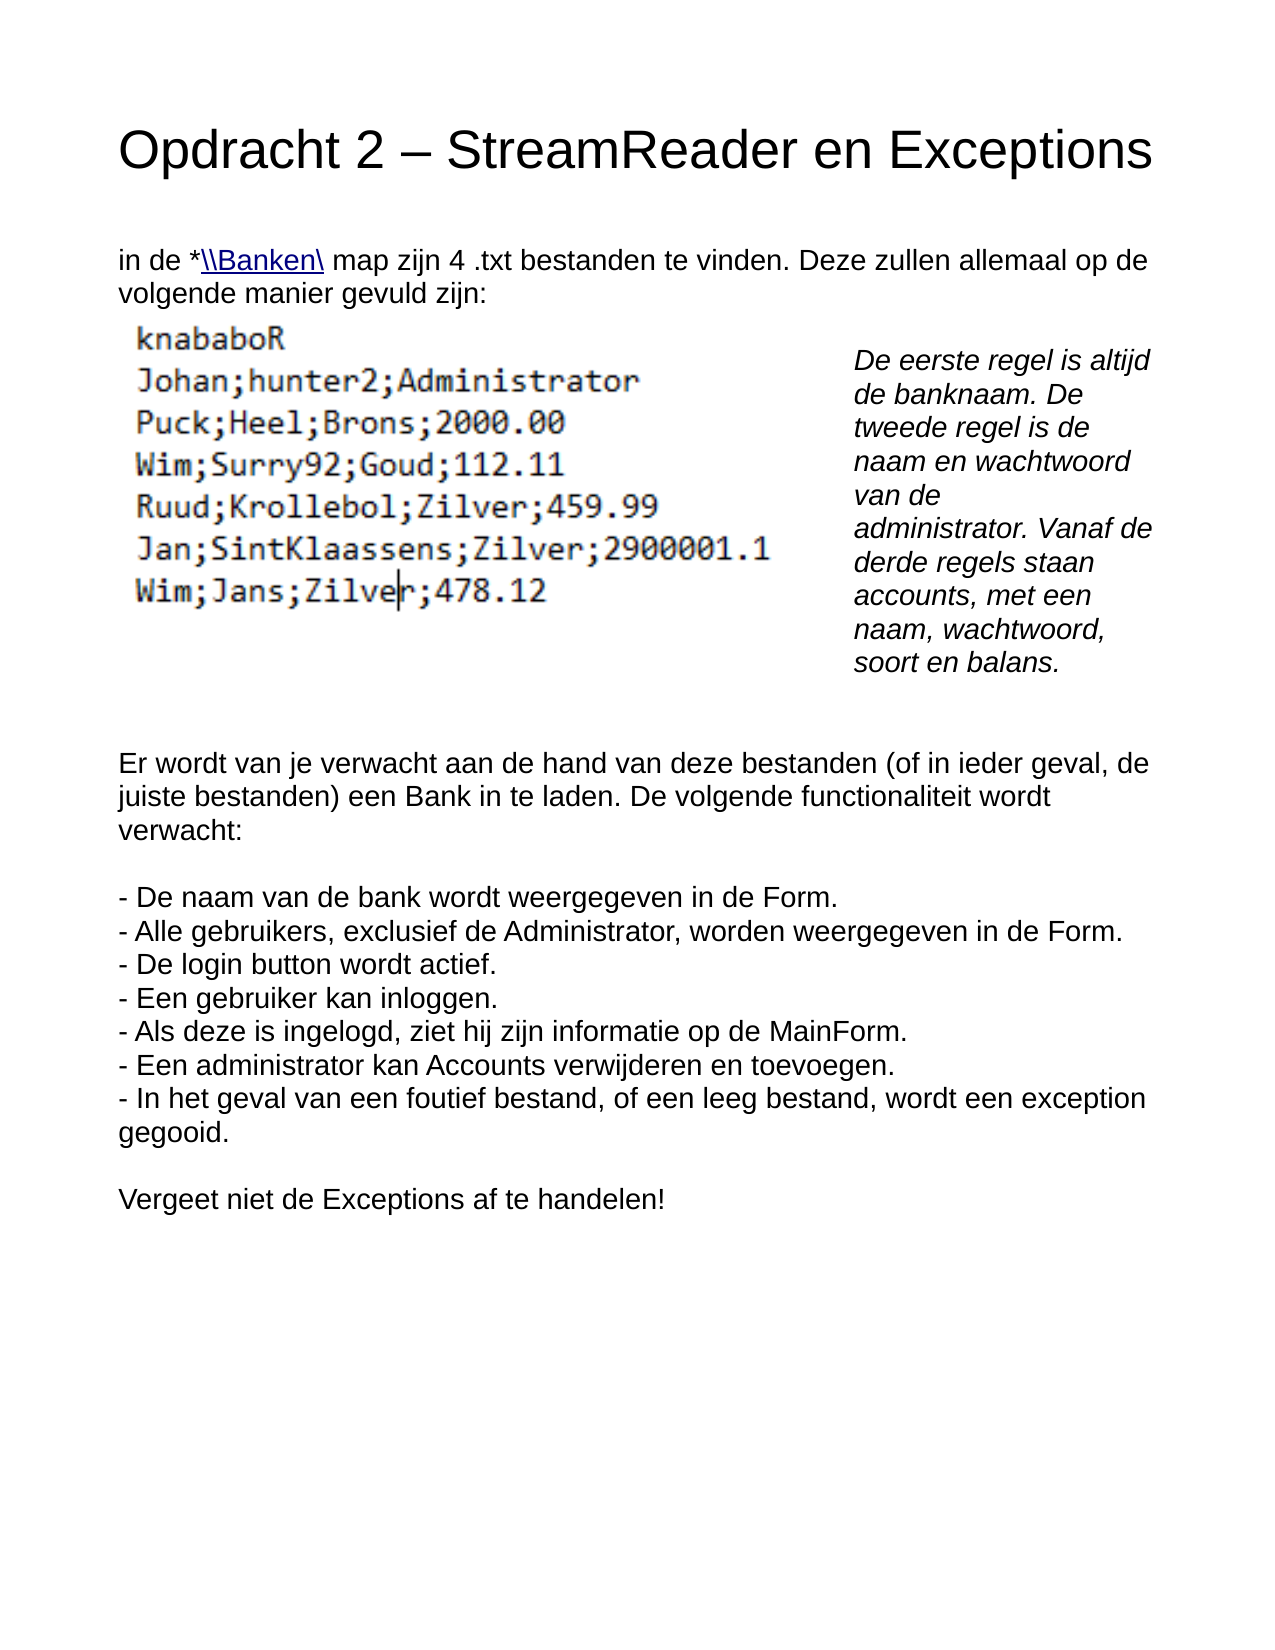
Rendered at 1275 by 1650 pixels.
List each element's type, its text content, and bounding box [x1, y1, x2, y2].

text - Een gebruiker kan inloggen. [118, 981, 1157, 1014]
text - In het geval van een foutief bestand, of een leeg bestand, wordt een exception gegooid. [118, 1081, 1157, 1148]
text De eerste regel is altijd de banknaam. De tweede regel is de naam en wachtwoord van de administrator. Vanaf de derde regels staan accounts, met een naam, wachtwoord, soort en balans. [118, 343, 1157, 679]
text in de *\\Banken\ map zijn 4 .txt bestanden te vinden. Deze zullen allemaal op de volgende manier gevuld zijn: [118, 243, 1157, 310]
text - Een administrator kan Accounts verwijderen en toevoegen. [118, 1048, 1157, 1081]
text - Alle gebruikers, exclusief de Administrator, worden weergegeven in de Form. [118, 913, 1157, 947]
text Vergeet niet de Exceptions af te handelen! [118, 1182, 1157, 1215]
text - De naam van de bank wordt weergegeven in de Form. [118, 880, 1157, 913]
picture [469, 322, 611, 537]
text - Als deze is ingelogd, ziet hij zijn informatie op de MainForm. [118, 1014, 1157, 1048]
text Er wordt van je verwacht aan de hand van deze bestanden (of in ieder geval, de juiste bestanden) een Bank in te laden. De volgende functionaliteit wordt verwacht: [118, 746, 1157, 846]
text Opdracht 2 – StreamReader en Exceptions [118, 118, 1157, 180]
text - De login button wordt actief. [118, 947, 1157, 981]
